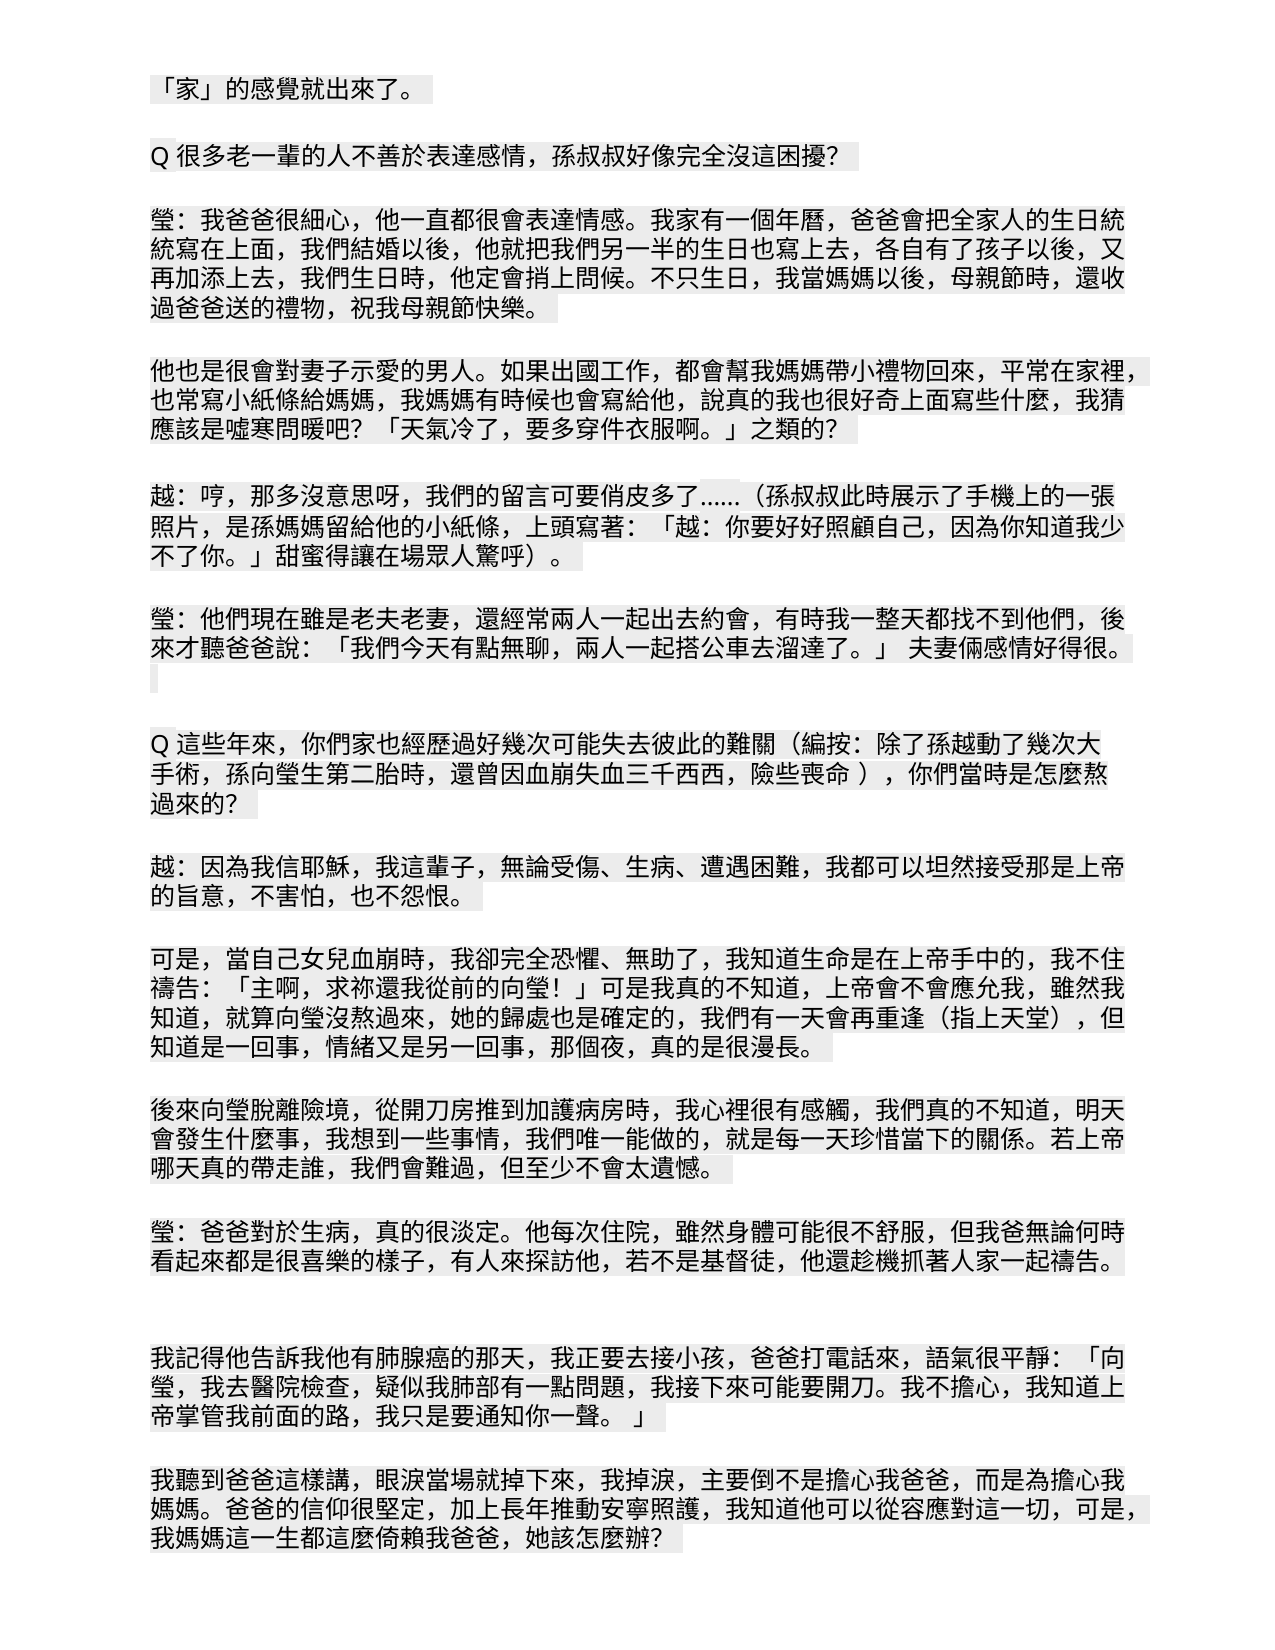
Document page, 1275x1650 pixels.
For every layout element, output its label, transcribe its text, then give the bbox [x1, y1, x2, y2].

text 有件事常掛在心上，不是什麼重要的事，但總是不踏實，不過，使它圓滿的機會已經消失了。 人生有時候回頭看，你會覺得驚奇，原來你和某些人曾經有幸一同生活在這個星球上。直到有一天，天人永隔，你似乎才會發現，原來這樣一種交集並非常態，而是一種難得的賜福，稍縱即逝；在此一別，才是永恆，各自存在於陰陽兩個世界。 1989年的3月29日，我創辦了台灣第一個兒童福利團體。接著，4月4日兒童節，我在來自警方與情治單位無日無之的恐怖人身安全威脅與大軍壓境下發起台灣史上第一個針對兒童人權的遊行，訴求只有一個："開辦重症兒童免費醫療"。參與遊行者僅有50幾人，一大半是老弱婦孺，但全副武裝的軍警及鎮暴部隊卻足足有兩三百人，沿路高樓與天橋到處是情治人員錄影蒐證。 接著，我又和幾位同學在高雄街頭擺起攤位，拉起 "開辦重症兒童免費醫療" 的白布條，散發我寫的 "台灣的小孩不值錢:台灣兒童人權報告"。在那高壓統治年代，相當引人側目，並招來一連串慘烈的政治報復與懲罰；我沒料到我的人生與家庭會因此產生劇變，一連串痛苦悲劇自此展開。 有一天，在高雄大統百貨公司對面的街頭攤位上，遠遠有個人朝我們走來，在距離攤位仍有數公尺之遙時，隨即停下腳步，不願靠近攤位，大聲向我招手，要我過去。於是我就走了過去，問他有什麼事。算起來，那個人當年大約58歲，而我當時的年紀連他的一半都還不到。他看到我，立即劈頭就大喝一聲："這些全是你帶頭？你們這樣是在搞什麼？"接著便是一串數落，不外就是說我們不應該用這種方式讓政府難堪云云。 我知道他是誰，他是當年的大明星，剛好也就在那一年，1989年，他宣布說要退出影劇圈，全心投入公益事業。我看他火氣不小，沒搭腔，只回了一句話，原文忘了，大意是說 "管好你自己吧"，於是便掉頭離去。他在我背後氣得大罵，我聽到一句話說："我怎麼了？我怎麼了？我哪裏做錯了？" 於是我回頭遠遠看了他一眼，當下覺得自己是不是把話講太重了？ 這個人就是孫越。 孫越是老兵出身，隨國民黨來台，有點忠黨愛國。我知道他是好人，而我當年在政治態度上卻剛好站在他的對立面。都快30年了，當年街頭吵架那一幕，誰是誰非不重要了。重要的是，如果人生曾經教給我什麼，那就是讓我更加深信究竟是什麼樣的力量才能真正拯救這個世界；不是街頭狂飆，不是引刀成一快，更不是滿腦子權謀，機關算盡，而是那永恆不變的善良、無辜與真情。 孫越走了。雖不相識，但一個好人的離去，依然讓我有點夜不成眠。我最近常聽大陸一位年輕音樂家倪欏改編自巴哈的 WTC1 No. 2 in c minor BWV 847的曲子，如下。我想說卻說不上來的，就由音符來訴說吧： https://www.youtube.com/watch?v=MC44L5T0FVA 陳真 2018. 05. 03. ===================== 孫越、孫向瑩：有一個家，永遠等著我們 親子天下雜誌 文 李翠卿 2018-04-10 現年87歲的孫叔叔近日因病住院，引起各界關注，目前病情已控制，以下為三年多前接受親子天下採訪報導。 孫越今年八十四歲了。但不管他幾歲，大家還是習慣喊他「孫叔叔」，不是「孫伯伯」，也不是「孫爺爺」。 他永遠是那個詼諧逗趣的孫叔叔、那個諄諄叮嚀未歸少年「夜深了，趕快早點回家吧！」的慈祥孫叔叔。 這些年，孫越因為年事已高，因為重聽，戴上了助聽器，還「進廠大修」了許多次，切除了右上肺葉、裝了四支心臟支架、換了人工關節，但在心智與性情上，他仍是那個爽朗快活的孫叔叔。 「我爸一直都擁有很旺盛的好奇心，對新事物的接受度超高，比兒孫輩還會用那些新科技，」孫越最鍾愛的女兒孫向瑩笑說，父親十幾年前就申請了電子信箱，臉書問世以後，他不但有個人帳號，還開了粉絲頁，跟年輕人一樣，喜歡用line分享照片，還用平板電腦，一字一字寫了一本書，談他年輕時的故事。 孫越的成長過程極其顛沛。他出生隔年，就發生九一八事變，戰爭爆發，他整個童年，是在烽火中度過的。 而比烽火更無情的是：在他十一歲那年，父親在外頭有了女人，先是不愛回家，最後乾脆不告而別，遺棄了他們母子。 十五歲，才知媽媽不是親媽 而撫養孫越長大的媽媽，跟他並沒有血緣關係。他的生母生下他十天後就過世了，養大他的媽媽，是父親的續絃妻。後媽對他視若己出，即使被丈夫拋棄，她仍願意與這個孩子相依為命，對他的身世隻字未提。一直到孫越十五歲，後媽過世，他才輾轉知道，原來媽媽不是自己的親生母親。 十五歲，還是一個孩子，就失去雙親、流離失所，孫越跟著部隊四處漂泊，最後到了台灣，在這裡落地生根。 因為成長過程中的缺憾，孫越對家庭溫暖格外憧憬。結婚生子以後，他努力經營婚姻，陪伴兒女成長，小心翼翼守護著這得來不易的幸福。 和一般不善表達愛的老一輩不同，孫越從不吝於對妻兒親暱表達情意。孫越的書中常戲稱孫媽媽為「小護士」（孫越的妻子以前是野戰師的護士），問他是否在家裡就這麼叫孫媽媽，孫越哈哈大笑的說，當然不是，因為他在書裡這麼寫，還害老妻被一堆朋友調侃，「不過，一直到現在，她在我的心目中，的確還是當年那個甜甜的小護士。」 孫越用他滄桑而又溫暖的沙啞煙嗓，緩緩說出這句話，聽起來絲毫沒有肉麻感，只覺得率真動人。 孫越家裡，兒子像媽媽，是理性派；而女兒則像他，是感性派，這對感情好的父女倆，永遠有聊不完的話題。旁聽他們講家庭故事，時而好笑，時而甜蜜，偶爾也有一點感傷，這笑淚交織的家庭絮語，或許就是孫越年少時最渴望的，幸福的滋味。 Q 孫叔叔這麼有名，做他的小孩，是覺得很有面子，還是很有壓力？ 瑩：小時候，是壓力，知道的人看我，不會單純用「你是孫向瑩」這種角度，而是「你是孫越的女兒」，所以我小時候很低調，儘量不要讓同學知道我爸是孫越。 越：以前當演員的時候，我常演歹徒、漢奸之類的反派，可能是因為這種大壞蛋的形象，讓孩子們小時候覺得尷尬吧。以前開車帶兒子去學校繳註冊費，雖然外頭下雨，但他遠遠就叫我停下來，寧願冒雨跑過去；還有一次，帶他們兄妹去吃早點，有人認出我，過來逗我孩子：「孫越是你爸爸呀？」九歲的向竹不吭聲，悶頭喝豆漿，向瑩則立刻說：「他是我叔叔！」 瑩：國小時，有同學跟我吵架，指著我罵：「你是壞人的女兒！」當時真的覺得挺受傷的。不過，我心裡真的是沒有怨過爸爸的，我知道演壞人只是他的工作，他又不是真的壞人。只是做小孩子的時候，情感比較脆弱，不希望他的工作影響到我的生活。不過長大以後，我很高興我是孫越的女兒，慶幸自己有這樣一位父親。 Q 孫叔叔在家裡，是一位什麼樣的父親？ 越：我是單親家庭長大的，也許是因為自己小時候的遺憾，我對美好的家庭特別憧憬。打從我決定結婚那一天起，我便打定主意，將來絕不離婚！我希望我自己的孩子們，一定要有爸爸媽媽陪伴成長。 家給我很多的安慰，只要知道家裡有人在等你，那種溫暖，就足以抵消所有的工作勞碌。 以前我們拍武俠片，我雖不是武打演員，可是還是要有動作演出，很辛苦，趕戲的時候，經常是沒日沒夜。記得有一年，除夕當天還在拍戲，晚上回到家，已經十點多，年夜飯早已經涼了，但是一見到妻兒，就覺得高興，就算吃冷飯菜也還是覺得滋味很好。 以前當演員的時候，拍片很忙，但不管怎麼樣，我都會抓出時間跟我的小孩相處，我相信，爸爸對他們的那種「親」，孩子們是感覺得到的。 我童年時，剛好碰到戰爭，說起來並不快樂，但是，有了兒子以後，我跟著兒子享受了一次童年，後來有了女兒，我又再過了一次童年。他們長大後，生了小孩，我從孫兒身上又體會到這些快樂，藉著他們，我得以重新體驗到很多次人生中錯過的重要事物 。 瑩：記得小時候，爸爸真的是很忙，經常日夜顛倒，可是只要他閒下來，他就會開著他的小車，載著我和哥哥，上山下海去玩，在車上，我們嘰嘰呱呱天南地北的聊，那些回憶，都是我童年時最寶貴的東西。 我們家是「嚴母慈父」型的家庭。媽媽比較理性，她是我們生活起居的照顧者跟規範者，很有威嚴；而爸爸則比較感性，感覺比較像是「朋友」，遇到什麼難以啟齒的困難，我們可能不敢跟媽媽講，只敢找爸爸商量。 我高中時，有一陣子念得很痛苦，挫折得想休學，但是這種想法不能跟媽媽講，她可能一急就跳起來，我就不敢講下去了。要講，只能跟爸爸講，爸爸都會先安靜聽我講我的苦衷，之後再陪我禱告，跟我一起想辦法。 那次想休學，也是爸爸想了個折衷的辦法，找了個學姊來指點我，說如果還是不行，到時候再休學也不遲。最後，我過了這一關，沒有休學、順利完成了學業，成績也還不錯。 我爸有一種能讓人安心吐露心事的特殊魅力。我已經過世的公公，是那種很嚴肅的家長，我先生跟我公公講話，要畢恭畢敬的說：「爸，我有件事要跟你報告一下。」這樣的男性，應該是不擅長表達自己感受的，可是，他跟我爸爸在一起的時候，竟然可以分享一些內心深處的感覺，這真的很奇妙。 Q 你們家好像有一個愛家守則？能談談你當初訂定這個守則的出發點嗎？ 越：那個「守則」也不是硬規矩，只是我自己對於家庭的一種期許，這些守則總歸起來就是：你光心裡「覺得」愛家是不行的，一定要有行動才可以。 行動有很多種方式，尤其現在很方便，人人有手機，隨時都可以用手機表達對家人的關懷。可是有一點要注意的是，人與人之間，一定還是要有面對面的關懷，才能夠感受到那個「親」哪。 就好比一個遊子，偶爾想起來了，給爸媽發個簡訊，固然是好，但明明很多時候有空閒，卻懶得回家看父母，那些簡訊，就只是敷衍了。其實，很多行動也不花太多時間，就算只是吃頓飯，就能營造出那種親密感。 瑩：「愛家守則」裡的第一條：「一週一定要有一次家庭活動」，我們家真的很重視。以前小時候可能是出遊，我們各自成家後，則通常是家族聚餐。我哥結婚後，他們每週三都會回家吃晚餐，我還沒出嫁時，每週都很期待哥哥回家的這一天 。 後來我結婚了，我也比照辦理，選一天回去陪爸媽吃飯。有時候，則跟哥哥家約同一天，來個「大集合」。我不僅對我娘家如此，我覺得我婆家也應該享受到這種天倫美好，每週，我也另撥一天給公婆。 現在我的小孩都二十歲了，他們從小就知道，除非有很重要的約會，才可以「請假」，否則每週都有一餐是要跟爺爺奶奶吃，還有一天則是要跟公公婆婆（外公外婆）吃。如果將來我的孩子成家，倘若他們住得不遠，我也會希望延續這個傳統 。 記得有一次去美容院洗頭，老闆娘隨口跟我聊：「你待會兒要去哪裡？」我說：「等一下要跟我婆婆出去吃飯。」隔壁有個跟我婆婆年紀差不多的阿姨，聽了露出很羨慕的表情：「好好哦，我也好希望我兒子媳婦來找我吃飯⋯⋯」 那個阿姨的眼神，讓我有點心疼，其實很多老人家都很希望兒女回來團聚，只是一方面不好意思提出請求，二方面怕小孩忙，麻煩孩子。但說真的，現在吃飯也不麻煩，全家人偶爾上上小館子也很有情調啊 。 越：我看重吃飯，是因為吃飯是一種聯絡感情的方式。向瑩公公走了以後，每年除夕，我們乾脆把她婆婆也請來家裡，一大家子十幾口人，一桌子圍爐吃年夜飯，熱鬧溫馨，那個「家」的感覺就出來了。 Q 很多老一輩的人不善於表達感情，孫叔叔好像完全沒這困擾？ 瑩：我爸爸很細心，他一直都很會表達情感。我家有一個年曆，爸爸會把全家人的生日統統寫在上面，我們結婚以後，他就把我們另一半的生日也寫上去，各自有了孩子以後，又再加添上去，我們生日時，他定會捎上問候。不只生日，我當媽媽以後，母親節時，還收過爸爸送的禮物，祝我母親節快樂。 他也是很會對妻子示愛的男人。如果出國工作，都會幫我媽媽帶小禮物回來，平常在家裡，也常寫小紙條給媽媽，我媽媽有時候也會寫給他，說真的我也很好奇上面寫些什麼，我猜應該是噓寒問暖吧？「天氣冷了，要多穿件衣服啊。」之類的？ 越：哼，那多沒意思呀，我們的留言可要俏皮多了......（孫叔叔此時展示了手機上的一張照片，是孫媽媽留給他的小紙條，上頭寫著：「越：你要好好照顧自己，因為你知道我少不了你。」甜蜜得讓在場眾人驚呼）。 瑩：他們現在雖是老夫老妻，還經常兩人一起出去約會，有時我一整天都找不到他們，後來才聽爸爸說：「我們今天有點無聊，兩人一起搭公車去溜達了。」 夫妻倆感情好得很。 Q 這些年來，你們家也經歷過好幾次可能失去彼此的難關（編按：除了孫越動了幾次大手術，孫向瑩生第二胎時，還曾因血崩失血三千西西，險些喪命 ），你們當時是怎麼熬過來的？ 越：因為我信耶穌，我這輩子，無論受傷、生病、遭遇困難，我都可以坦然接受那是上帝的旨意，不害怕，也不怨恨。 可是，當自己女兒血崩時，我卻完全恐懼、無助了，我知道生命是在上帝手中的，我不住禱告：「主啊，求祢還我從前的向瑩！」可是我真的不知道，上帝會不會應允我，雖然我知道，就算向瑩沒熬過來，她的歸處也是確定的，我們有一天會再重逢（指上天堂），但知道是一回事，情緒又是另一回事，那個夜，真的是很漫長。 後來向瑩脫離險境，從開刀房推到加護病房時，我心裡很有感觸，我們真的不知道，明天會發生什麼事，我想到一些事情，我們唯一能做的，就是每一天珍惜當下的關係。若上帝哪天真的帶走誰，我們會難過，但至少不會太遺憾。 瑩：爸爸對於生病，真的很淡定。他每次住院，雖然身體可能很不舒服，但我爸無論何時看起來都是很喜樂的樣子，有人來探訪他，若不是基督徒，他還趁機抓著人家一起禱告。 我記得他告訴我他有肺腺癌的那天，我正要去接小孩，爸爸打電話來，語氣很平靜：「向瑩，我去醫院檢查，疑似我肺部有一點問題，我接下來可能要開刀。我不擔心，我知道上帝掌管我前面的路，我只是要通知你一聲。 」 我聽到爸爸這樣講，眼淚當場就掉下來，我掉淚，主要倒不是擔心我爸爸，而是為擔心我媽媽。爸爸的信仰很堅定，加上長年推動安寧照護，我知道他可以從容應對這一切，可是，我媽媽這一生都這麼倚賴我爸爸，她該怎麼辦？ 每一次爸爸進出醫院，媽媽都很憂慮，去年，我爸動了人工關節手術，我媽寸步不離陪病，爸爸看起來還好，但媽媽一下子憔悴了好多，我知道，她真的非常害怕會失去她的老伴。如果生死可以選擇，我真的寧願是我媽媽先走一步，若是我爸先走，我難以想像媽媽會有多傷痛。 Q 孫叔叔平常有試著開導孫媽媽嗎？ 越：我有啊，隨時都在開導她，只是，這件事情還是得當事人自己想通呀。 但，我也深信，愛是很奇妙的東西。有時候，有些人會因為太愛對方，自己變得很脆弱；可是，真的遇到大事時，這人可能又是家裡最堅強的。 記得向瑩五歲時，曾出過一次嚴重的車禍，我當時人在香港拍戲，孫媽媽怕干擾我，完全沒告訴我，一個人默默解決了這件事。一個月後我拍完戲下了飛機，他們在機場接我， 我才知道女兒出過事，她（孫媽媽）也有很堅強的一面。 而且，就算我離開，我們的家、兒女都還在。而家的好處就是，在家人有需要或困難時，可以隨時彼此呼應、給予支持與安慰。其餘的，就交給上帝吧。 孫叔叔的愛家守則： 一週要有一次家庭活動。 ‧對家人一週要有一次主動關懷。 ‧盡可能解決家人的問題。 ‧讓家庭充滿樂趣。 ‧常與家人分享心情，尤其是遇到困難的時候。 ‧告訴家人「你對我的意義有多大」。 ‧用正確的言語行為面對家人的批評責難。 《如歌年少．孫越My Stage My Dream》 （本文轉載自「親子天下」，僅反映專家作者意見，不代表本社立場） ================== 孫越形象如慈父! 幼時身世坎坷進而從軍 孫越1946年從軍，部隊團體生活找到歸屬感。幼時家庭不圓滿，孫越未曾感受家庭溫暖。 台視 2018-5-2 綜合新聞 孫叔叔孫越，因為主持過節目「孫叔叔說故事」，而有此暱稱，形象正面溫暖如同慈父，其實他幼時身世坎坷，10歲時，父親離家，15歲母親過世，進而從軍，之後成為台視演員，主持台視綜藝節目，造成轟動，孫越因為從小家庭破碎，成家後更珍惜家，之所以從軍過，也跟成長背景有關。 用藝人的身分，孫越向台下的老兵致敬，其實孫越也曾是一名老兵，在出道前，他當兵的經歷豐富，祖籍在中國大陸浙江省餘姚縣，東北瀋陽出生，孫越1946年從軍，在軍中的團體生活，讓他找到期盼已久的歸屬感，和同袍並肩作戰，數饅頭過生活，孫越不覺得苦，反而樂在其中，因為他從小家庭破碎，身世坎坷，不曾感受過家的溫暖就因為幼時家庭的不圓滿，讓他決定從軍也因此填補了內心的孤單。 ===================== 鼻酸童年曝光…孫越自揭往事 曾「不怕死」抗大陸砲彈 2018/05/02 三立新聞 娛樂中心／綜合報導 在1989年拍完電影《兩個油漆匠》後，孫越就宣布退出演藝圈，只從事公益性的演出並積極在各個公益活動，並以自己的經歷來奉勸大家戒菸。雖然孫越成功戒掉菸癮，但仍不幸於2007年遭確診罹患肺腺癌，接受手術治療的他不畏生死，把握當下地活著，不料近來卻因慢性阻塞性肺疾病頻繁進出醫院，最後於昨（1）日晚間在台大病逝，噩耗傳出讓許多人相當難過，其中好友張小燕更大呼一個字「痛」。 孫越離開，許多熟知他作品的粉絲也相當不捨，紛紛在臉書上發文懷念，但除了影視作品外，其實孫越背後還有鮮少人知道的軍旅故事。向來積極投入公益的孫越，3、4年前曾接受過專訪，他透露其實自己會那麼喜歡團體生活全是因為「孤單」！原來向來給人溫暖形象的孫越其實相當渴望「家」，但這個故鄉老家隨著年紀越來越大，早已變得模糊。 據悉，孫越10歲時父親就離家，而到了他15歲時母親就過世，獨子的他自小無父無母，原本已破碎的家瞬間完全沒了，讓他覺得更孤單、寂寞，所以很喜歡交朋友和團體生活，也因此讓他決定加入青年軍，跟著軍中弟兄一起生活、受訓和作戰等，最後更一起跟著軍隊來到台灣。回憶過往，當年孫越在受訪時幾度哽咽，他說自己一生最深刻的事就是在軍中劇團的歲月，對他來說故鄉老家早已模糊，所以心中的家大概就是「陪我成長的軍隊」。 ▲對孫越來說，心中的家是陪他成長的軍隊。（圖／翻攝自臺灣故事島YouTube） 會如此喜歡演戲，孫越生前曾說，其實原本是5歲大時被逼著學京劇，沒想到因此種下興趣基礎，後來加入軍隊也參與了軍中劇隊，讓他從此愛上演戲。但演過那麼多戲，孫越曾說，最深刻的莫過於就是「砲彈射來都要繼續演」，在當年金門八二三砲戰時，雖然狀況危急，但他們仍不忘演戲，曾經砲彈都打到附近了，自己剛好在演戲，不過也是趴下等待安全後站起來繼續演，孫那時提及此事時滿臉得意，更笑說自己也很佩服那年紀的自己，真的很勇敢也很敬業。 ========================= 曾承諾讓太太先死…孫越失約先走一步 三立新聞網 setn.com 2018年5月2日 娛樂中心／綜合報導 孫越與尤晶瑩在大鵬話劇隊認識，相戀6年後，在39歲那年步入婚姻，並陸續生下一雙兒女，雖然2人的個性迥異，一個溫和、一個急躁，但感情仍然深厚，彼此相知相惜。 ▲孫越與尤晶瑩攜手走過近60年。（圖／翻攝自臉書） 孫越曾經歷心臟、肺腺癌的手術，對於死亡早就看淡，他2009年受訪時，透露平時和老婆就會談到生死議題，尤晶瑩認為孫越比較堅強，希望自己能夠先走，「我先走，你可以全心做你的公益，我不攪和你」，孫越反問：「如果是我先死呢？」沒想到尤晶瑩情緒激動落淚，直說：「我會每天哭，每天不吃飯，每天不出門，每天在家裡哭。」他連忙安慰老婆，並答應「還是妳先走吧」，儘管許下了承諾，最終孫越仍然不敵病魔先走了一步，令人不勝唏噓。 ==================== 孫越訪談： https://www.youtube.com/watch?v=cxcAgRCEzZ8 [150, 75, 1125, 1553]
